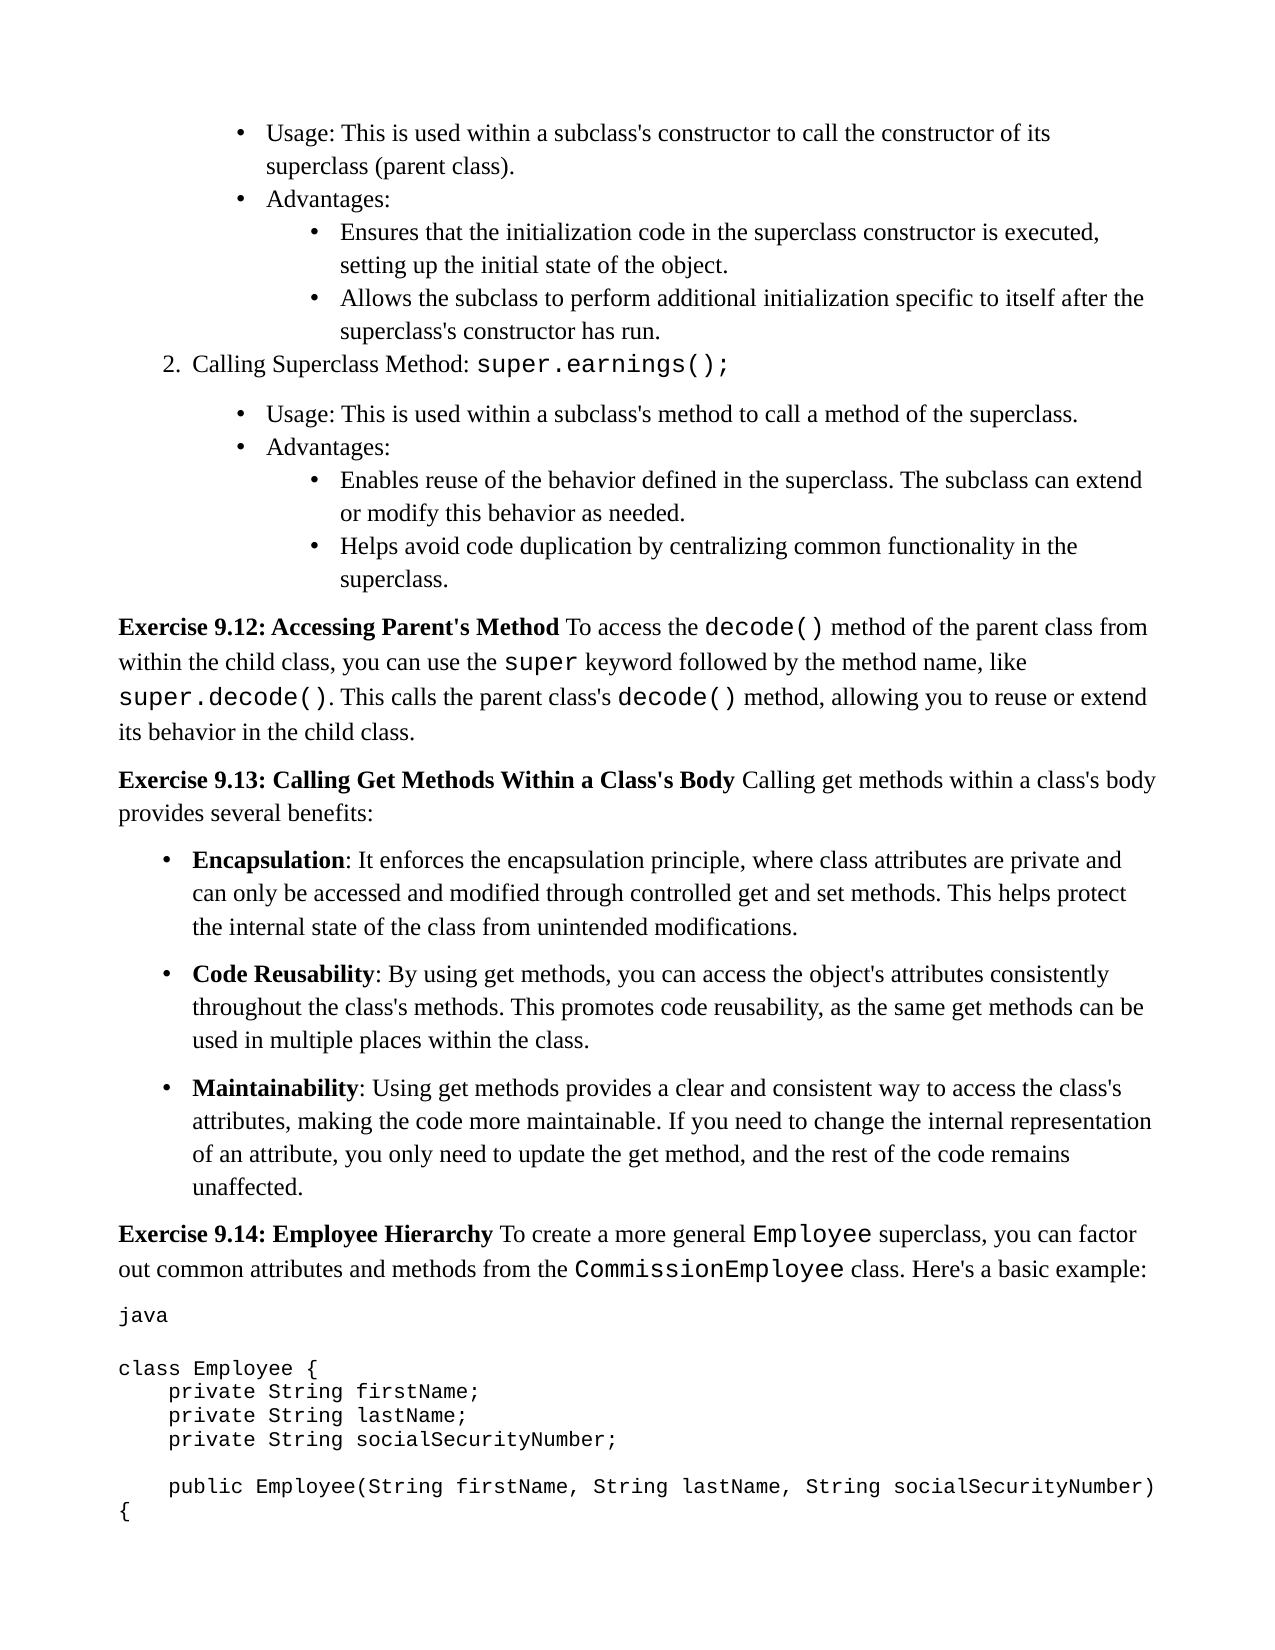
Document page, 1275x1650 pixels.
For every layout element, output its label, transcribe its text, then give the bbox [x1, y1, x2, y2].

list Usage: This is used within a subclass's method to call a method of the superclass. [236, 399, 1157, 428]
list Allows the subclass to perform additional initialization specific to itself after the superclass's constructor has run. [310, 283, 1157, 345]
list Enables reuse of the behavior defined in the superclass. The subclass can extend or modify this behavior as needed. [310, 465, 1157, 527]
list Advantages: [236, 184, 1157, 213]
text class Employee { [118, 1358, 1157, 1381]
text private String firstName; [118, 1381, 1157, 1405]
text public Employee(String firstName, String lastName, String socialSecurityNumber) { [118, 1476, 1157, 1523]
list Helps avoid code duplication by centralizing common functionality in the superclass. [310, 531, 1157, 593]
text private String lastName; [118, 1405, 1157, 1429]
list Ensures that the initialization code in the superclass constructor is executed, setting up the initial state of the object. [310, 217, 1157, 279]
text private String socialSecurityNumber; [118, 1429, 1157, 1452]
list Code Reusability: By using get methods, you can access the object's attributes consistently throughout the class's methods. This promotes code reusability, as the same get methods can be used in multiple places within the class. [162, 959, 1157, 1054]
list Advantages: [236, 432, 1157, 461]
list Calling Superclass Method: super.earnings(); [162, 349, 1157, 380]
list Encapsulation: It enforces the encapsulation principle, where class attributes are private and can only be accessed and modified through controlled get and set methods. This helps protect the internal state of the class from unintended modifications. [162, 846, 1157, 940]
list Maintainability: Using get methods provides a clear and consistent way to access the class's attributes, making the code more maintainable. If you need to change the internal representation of an attribute, you only need to update the get method, and the rest of the code remains unaffected. [162, 1073, 1157, 1201]
text Exercise 9.14: Employee Hierarchy To create a more general Employee superclass, you can factor out common attributes and methods from the CommissionEmployee class. Here's a basic example: [118, 1219, 1157, 1285]
list Usage: This is used within a subclass's constructor to call the constructor of its superclass (parent class). [236, 118, 1157, 180]
text Exercise 9.13: Calling Get Methods Within a Class's Body Calling get methods within a class's body provides several benefits: [118, 765, 1157, 827]
text java [118, 1304, 1157, 1328]
text Exercise 9.12: Accessing Parent's Method To access the decode() method of the parent class from within the child class, you can use the super keyword followed by the method name, like super.decode(). This calls the parent class's decode() method, allowing you to reuse or extend its behavior in the child class. [118, 612, 1157, 746]
